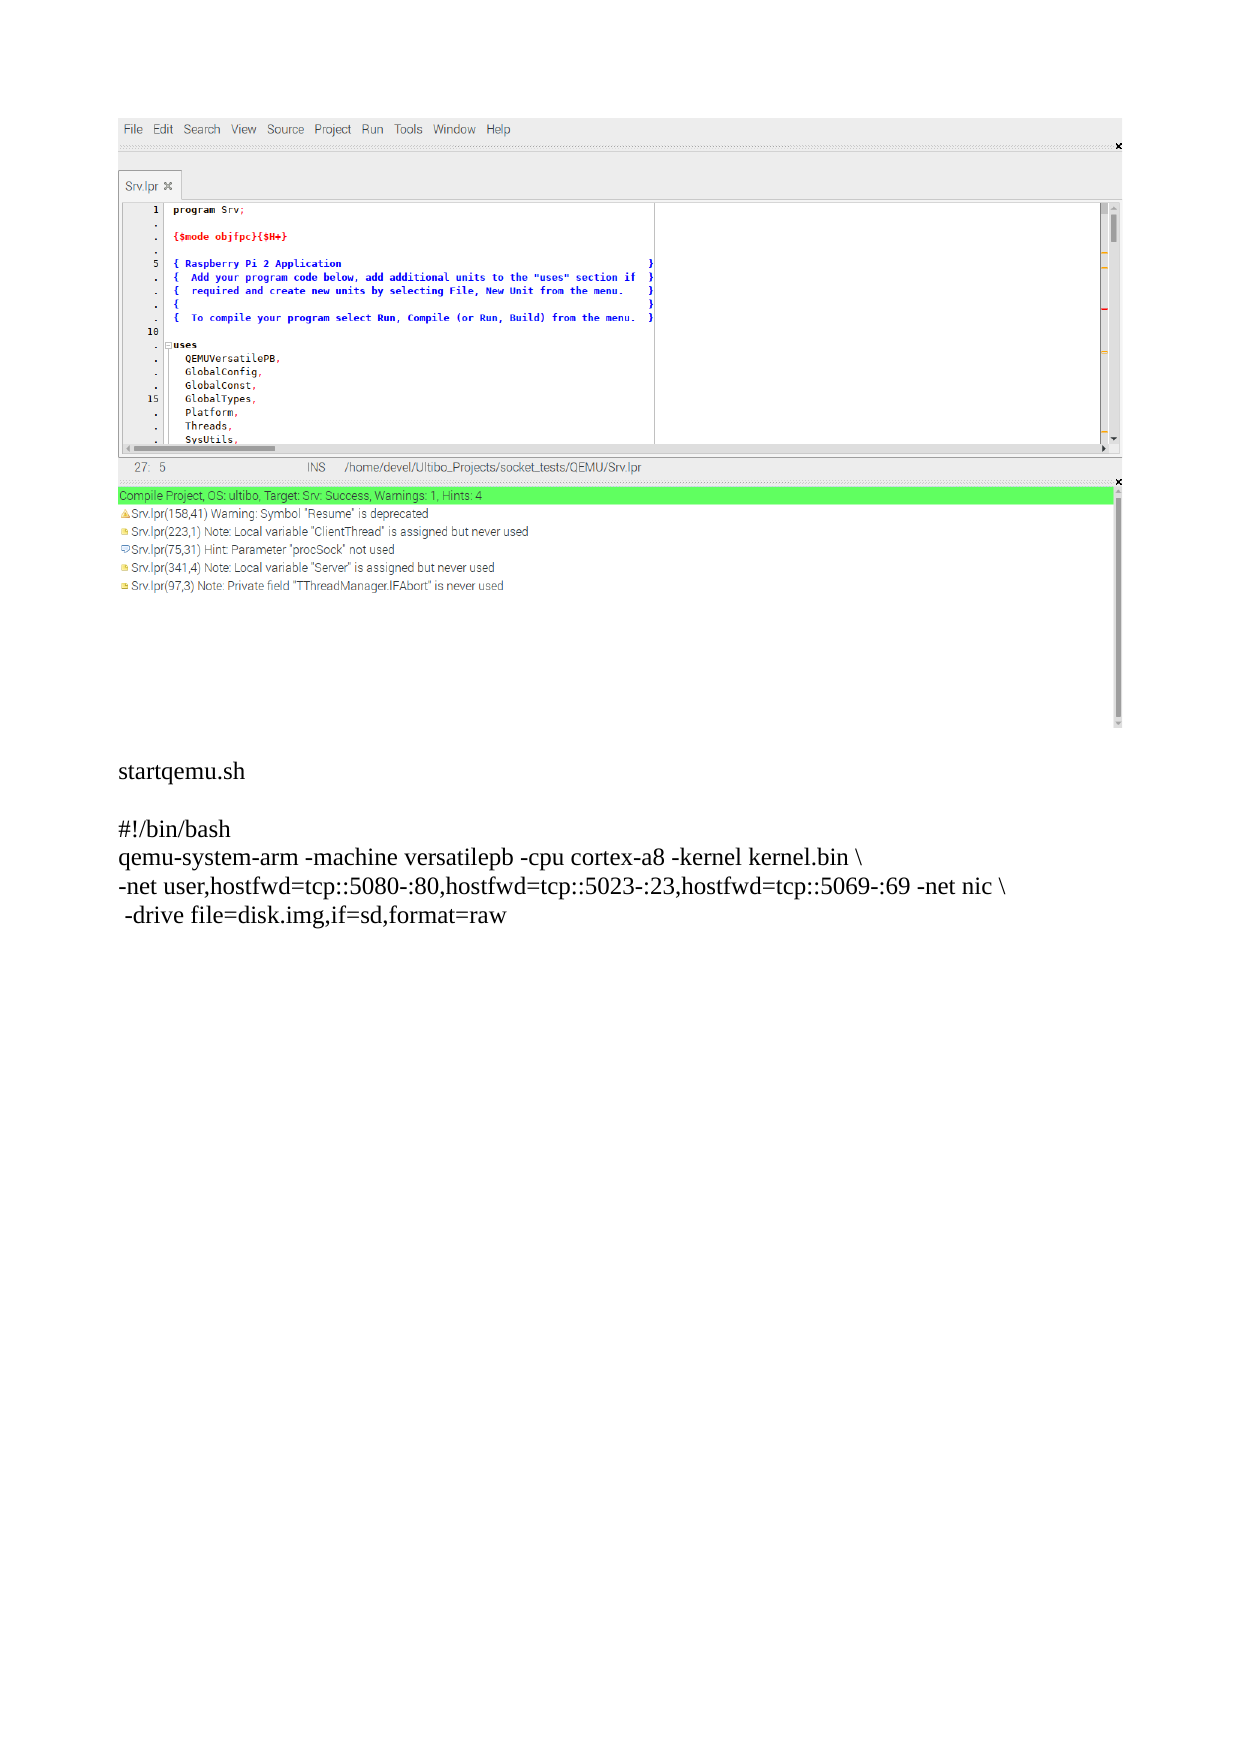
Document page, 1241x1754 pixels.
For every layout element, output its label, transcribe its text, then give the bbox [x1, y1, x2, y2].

text startqemu.sh [118, 756, 1122, 785]
text -drive file=disk.img,if=sd,format=raw [118, 900, 1122, 929]
text -net user,hostfwd=tcp::5080-:80,hostfwd=tcp::5023-:23,hostfwd=tcp::5069-:69 -net nic \ [118, 871, 1122, 900]
picture [118, 118, 1123, 728]
text qemu-system-arm -machine versatilepb -cpu cortex-a8 -kernel kernel.bin \ [118, 842, 1122, 871]
text #!/bin/bash [118, 814, 1122, 842]
